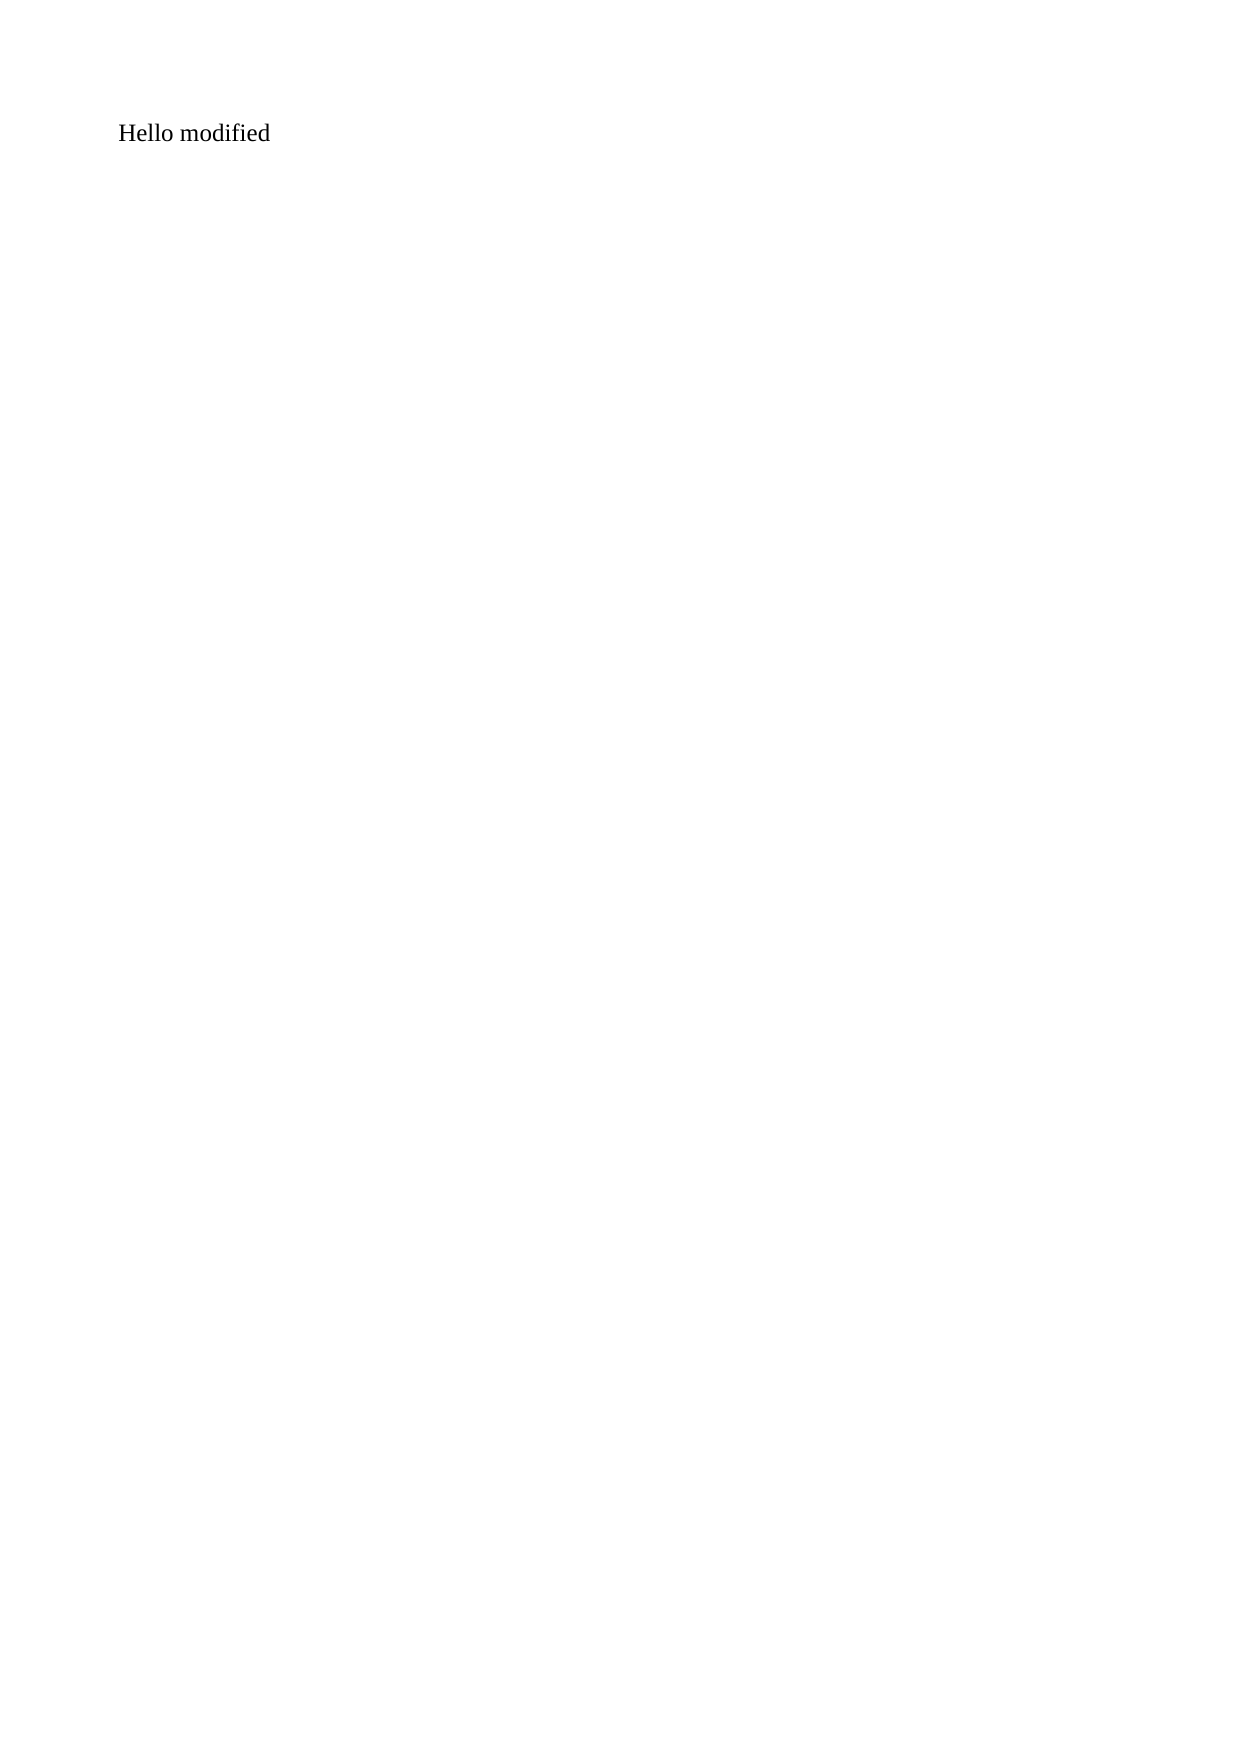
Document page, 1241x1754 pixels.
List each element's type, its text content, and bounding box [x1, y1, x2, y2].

text Hello modified [118, 118, 1122, 147]
